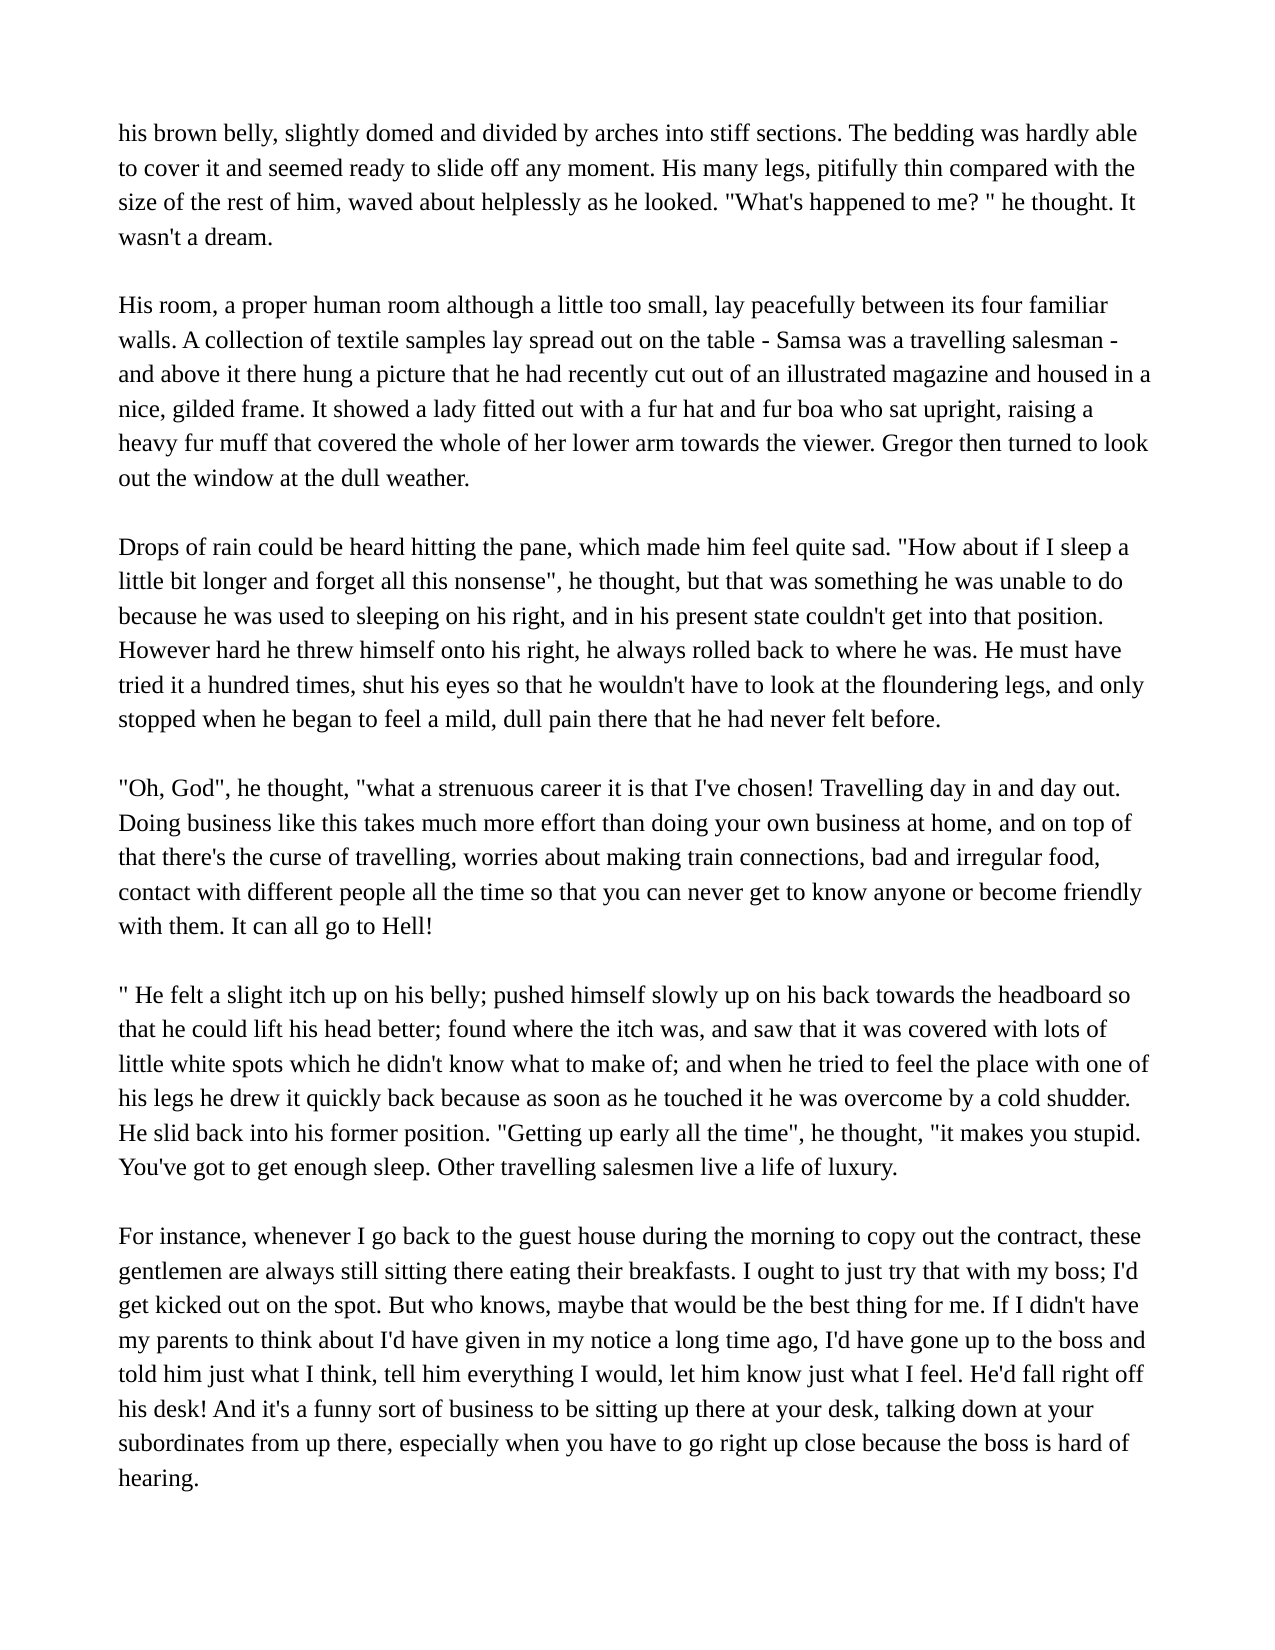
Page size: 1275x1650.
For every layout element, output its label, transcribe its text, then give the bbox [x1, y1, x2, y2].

text his brown belly, slightly domed and divided by arches into stiff sections. The bedding was hardly able to cover it and seemed ready to slide off any moment. His many legs, pitifully thin compared with the size of the rest of him, waved about helplessly as he looked. "What's happened to me? " he thought. It wasn't a dream. His room, a proper human room although a little too small, lay peacefully between its four familiar walls. A collection of textile samples lay spread out on the table - Samsa was a travelling salesman - and above it there hung a picture that he had recently cut out of an illustrated magazine and housed in a nice, gilded frame. It showed a lady fitted out with a fur hat and fur boa who sat upright, raising a heavy fur muff that covered the whole of her lower arm towards the viewer. Gregor then turned to look out the window at the dull weather. Drops of rain could be heard hitting the pane, which made him feel quite sad. "How about if I sleep a little bit longer and forget all this nonsense", he thought, but that was something he was unable to do because he was used to sleeping on his right, and in his present state couldn't get into that position. However hard he threw himself onto his right, he always rolled back to where he was. He must have tried it a hundred times, shut his eyes so that he wouldn't have to look at the floundering legs, and only stopped when he began to feel a mild, dull pain there that he had never felt before. "Oh, God", he thought, "what a strenuous career it is that I've chosen! Travelling day in and day out. Doing business like this takes much more effort than doing your own business at home, and on top of that there's the curse of travelling, worries about making train connections, bad and irregular food, contact with different people all the time so that you can never get to know anyone or become friendly with them. It can all go to Hell! " He felt a slight itch up on his belly; pushed himself slowly up on his back towards the headboard so that he could lift his head better; found where the itch was, and saw that it was covered with lots of little white spots which he didn't know what to make of; and when he tried to feel the place with one of his legs he drew it quickly back because as soon as he touched it he was overcome by a cold shudder. He slid back into his former position. "Getting up early all the time", he thought, "it makes you stupid. You've got to get enough sleep. Other travelling salesmen live a life of luxury. For instance, whenever I go back to the guest house during the morning to copy out the contract, these gentlemen are always still sitting there eating their breakfasts. I ought to just try that with my boss; I'd get kicked out on the spot. But who knows, maybe that would be the best thing for me. If I didn't have my parents to think about I'd have given in my notice a long time ago, I'd have gone up to the boss and told him just what I think, tell him everything I would, let him know just what I feel. He'd fall right off his desk! And it's a funny sort of business to be sitting up there at your desk, talking down at your subordinates from up there, especially when you have to go right up close because the boss is hard of hearing. [118, 118, 1157, 1526]
